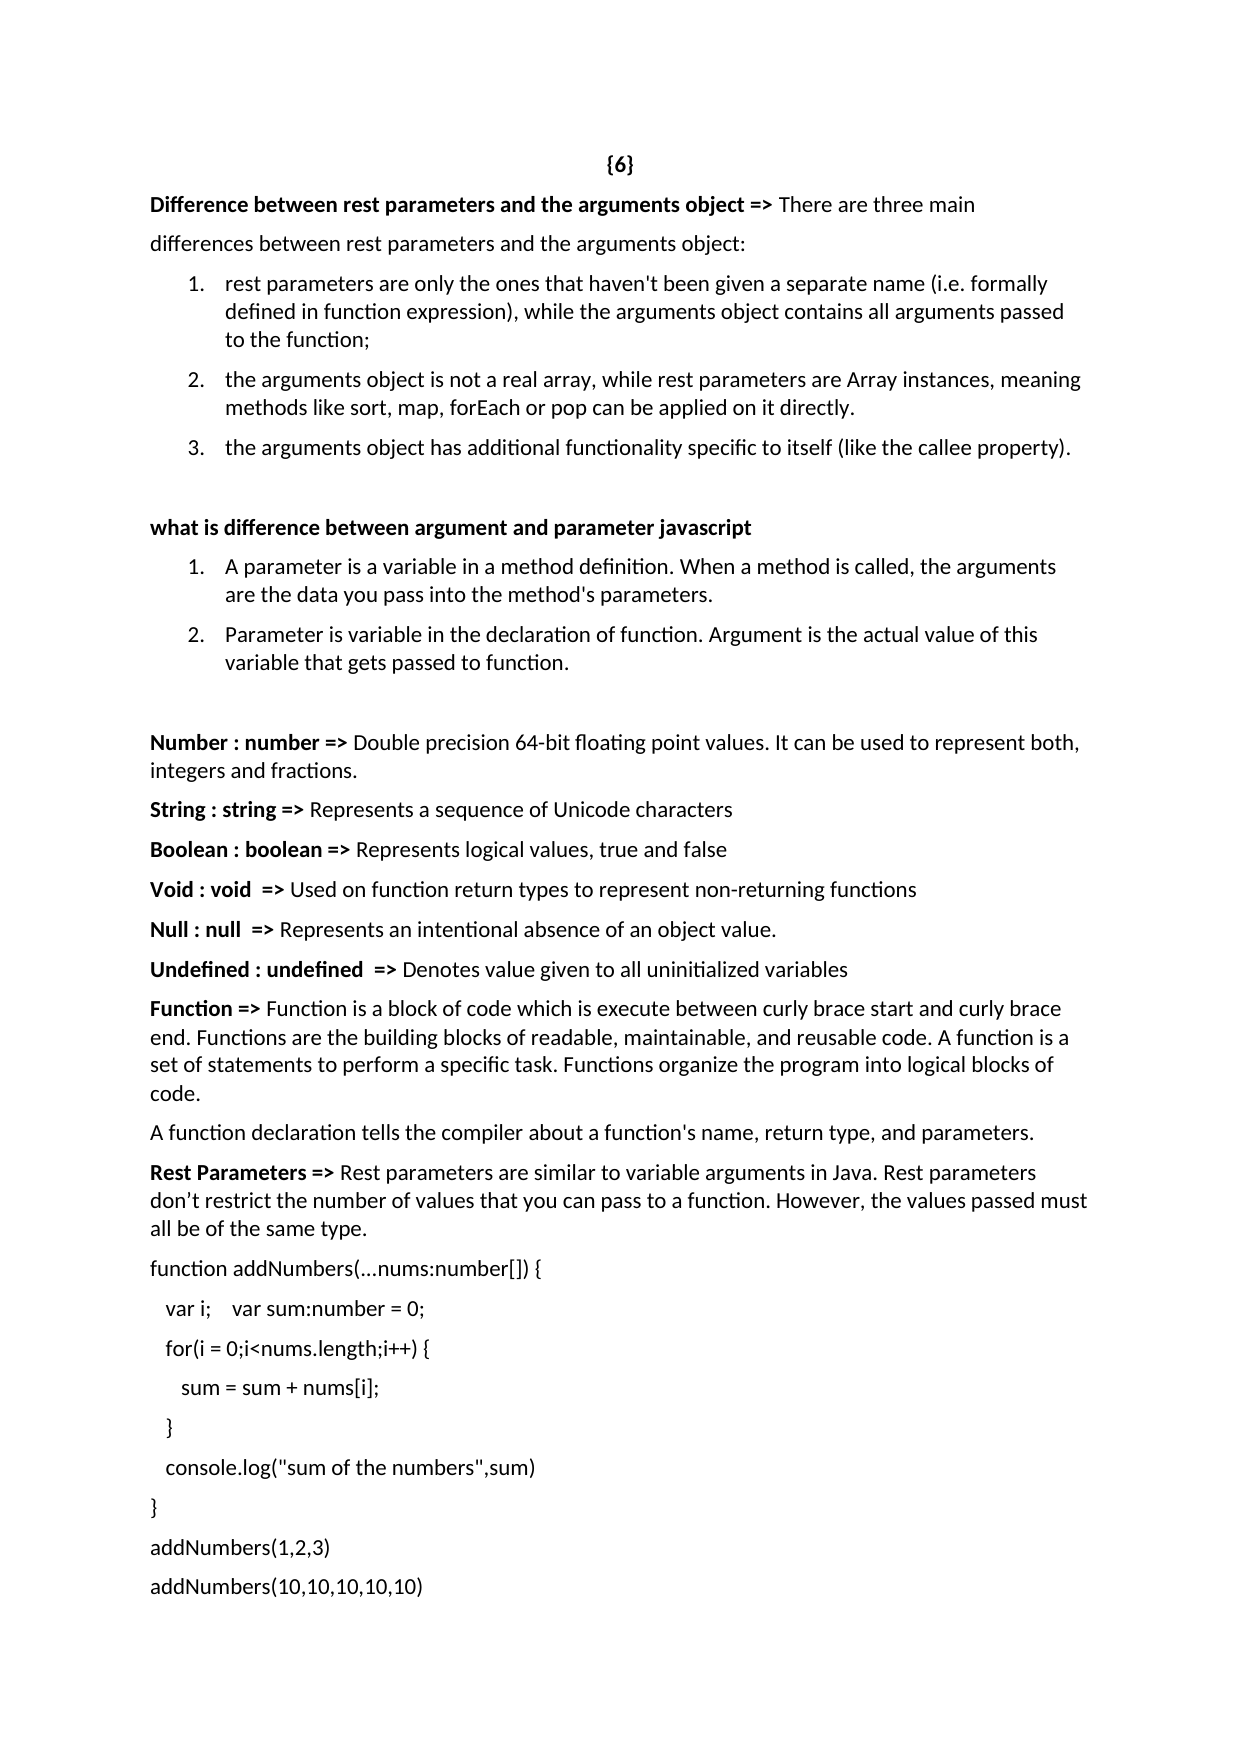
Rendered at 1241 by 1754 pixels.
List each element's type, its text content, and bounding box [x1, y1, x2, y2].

text var i; var sum:number = 0; [150, 1294, 1090, 1322]
text differences between rest parameters and the arguments object: [150, 229, 1090, 258]
text Void : void => Used on function return types to represent non-returning functions [150, 875, 1090, 903]
text {6} [150, 150, 1090, 178]
text addNumbers(1,2,3) [150, 1533, 1090, 1561]
text Rest Parameters => Rest parameters are similar to variable arguments in Java. Rest parameters don’t restrict the number of values that you can pass to a function. However, the values passed must all be of the same type. [150, 1158, 1090, 1242]
text } [150, 1413, 1090, 1441]
text A function declaration tells the compiler about a function's name, return type, and parameters. [150, 1118, 1090, 1146]
text addNumbers(10,10,10,10,10) [150, 1572, 1090, 1600]
text Number : number => Double precision 64-bit floating point values. It can be used to represent both, integers and fractions. [150, 728, 1090, 784]
text Difference between rest parameters and the arguments object => There are three main [150, 190, 1090, 218]
text } [150, 1493, 1090, 1521]
text function addNumbers(...nums:number[]) { [150, 1254, 1090, 1282]
text what is difference between argument and parameter javascript [150, 513, 1090, 541]
text Boolean : boolean => Represents logical values, true and false [150, 835, 1090, 863]
text Function => Function is a block of code which is execute between curly brace start and curly brace end. Functions are the building blocks of readable, maintainable, and reusable code. A function is a set of statements to perform a specific task. Functions organize the program into logical blocks of code. [150, 994, 1090, 1107]
text Undefined : undefined => Denotes value given to all uninitialized variables [150, 955, 1090, 983]
list the arguments object has additional functionality specific to itself (like the callee property). [187, 433, 1090, 461]
text String : string => Represents a sequence of Unicode characters [150, 796, 1090, 824]
list rest parameters are only the ones that haven't been given a separate name (i.e. formally defined in function expression), while the arguments object contains all arguments passed to the function; [187, 269, 1090, 353]
text Null : null => Represents an intentional absence of an object value. [150, 915, 1090, 943]
text sum = sum + nums[i]; [150, 1373, 1090, 1401]
list Parameter is variable in the declaration of function. Argument is the actual value of this variable that gets passed to function. [187, 620, 1090, 676]
text for(i = 0;i<nums.length;i++) { [150, 1334, 1090, 1362]
list A parameter is a variable in a method definition. When a method is called, the arguments are the data you pass into the method's parameters. [187, 552, 1090, 608]
list the arguments object is not a real array, while rest parameters are Array instances, meaning methods like sort, map, forEach or pop can be applied on it directly. [187, 365, 1090, 421]
text console.log("sum of the numbers",sum) [150, 1453, 1090, 1481]
